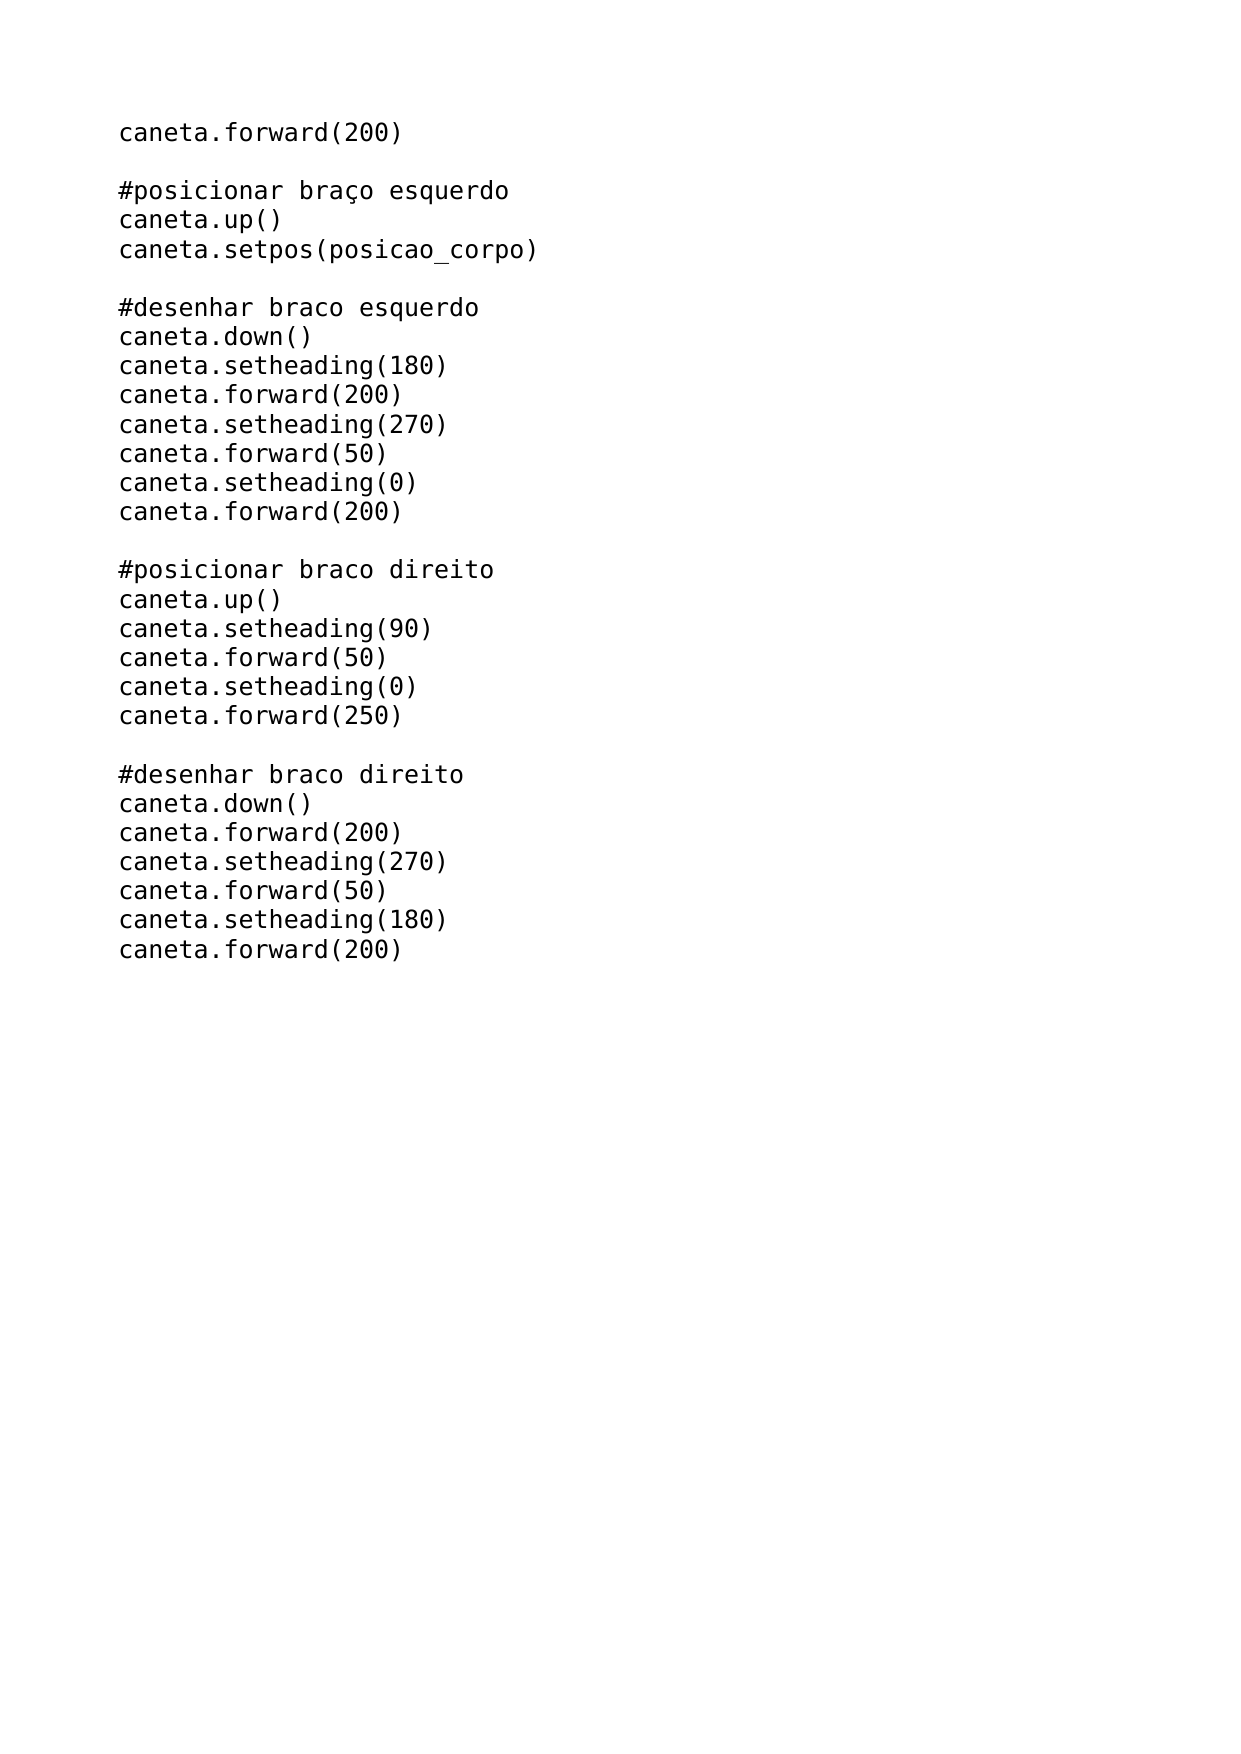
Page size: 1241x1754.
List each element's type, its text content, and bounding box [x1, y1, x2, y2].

text caneta.setheading(90) [118, 614, 1122, 643]
text caneta.forward(50) [118, 643, 1122, 672]
text caneta.forward(50) [118, 439, 1122, 468]
text caneta.setheading(270) [118, 847, 1122, 876]
text caneta.forward(200) [118, 118, 1122, 147]
text caneta.forward(200) [118, 381, 1122, 410]
text #posicionar braço esquerdo [118, 176, 1122, 206]
text caneta.setheading(180) [118, 906, 1122, 935]
text caneta.setheading(270) [118, 410, 1122, 439]
text #posicionar braco direito [118, 556, 1122, 585]
text caneta.down() [118, 322, 1122, 351]
text caneta.forward(200) [118, 818, 1122, 847]
text caneta.forward(200) [118, 935, 1122, 964]
text caneta.forward(250) [118, 701, 1122, 731]
text caneta.forward(50) [118, 876, 1122, 906]
text caneta.setpos(posicao_corpo) [118, 235, 1122, 264]
text #desenhar braco direito [118, 760, 1122, 789]
text caneta.down() [118, 789, 1122, 818]
text caneta.up() [118, 585, 1122, 614]
text caneta.up() [118, 206, 1122, 235]
text #desenhar braco esquerdo [118, 293, 1122, 322]
text caneta.forward(200) [118, 497, 1122, 526]
text caneta.setheading(180) [118, 351, 1122, 381]
text caneta.setheading(0) [118, 468, 1122, 497]
text caneta.setheading(0) [118, 672, 1122, 701]
